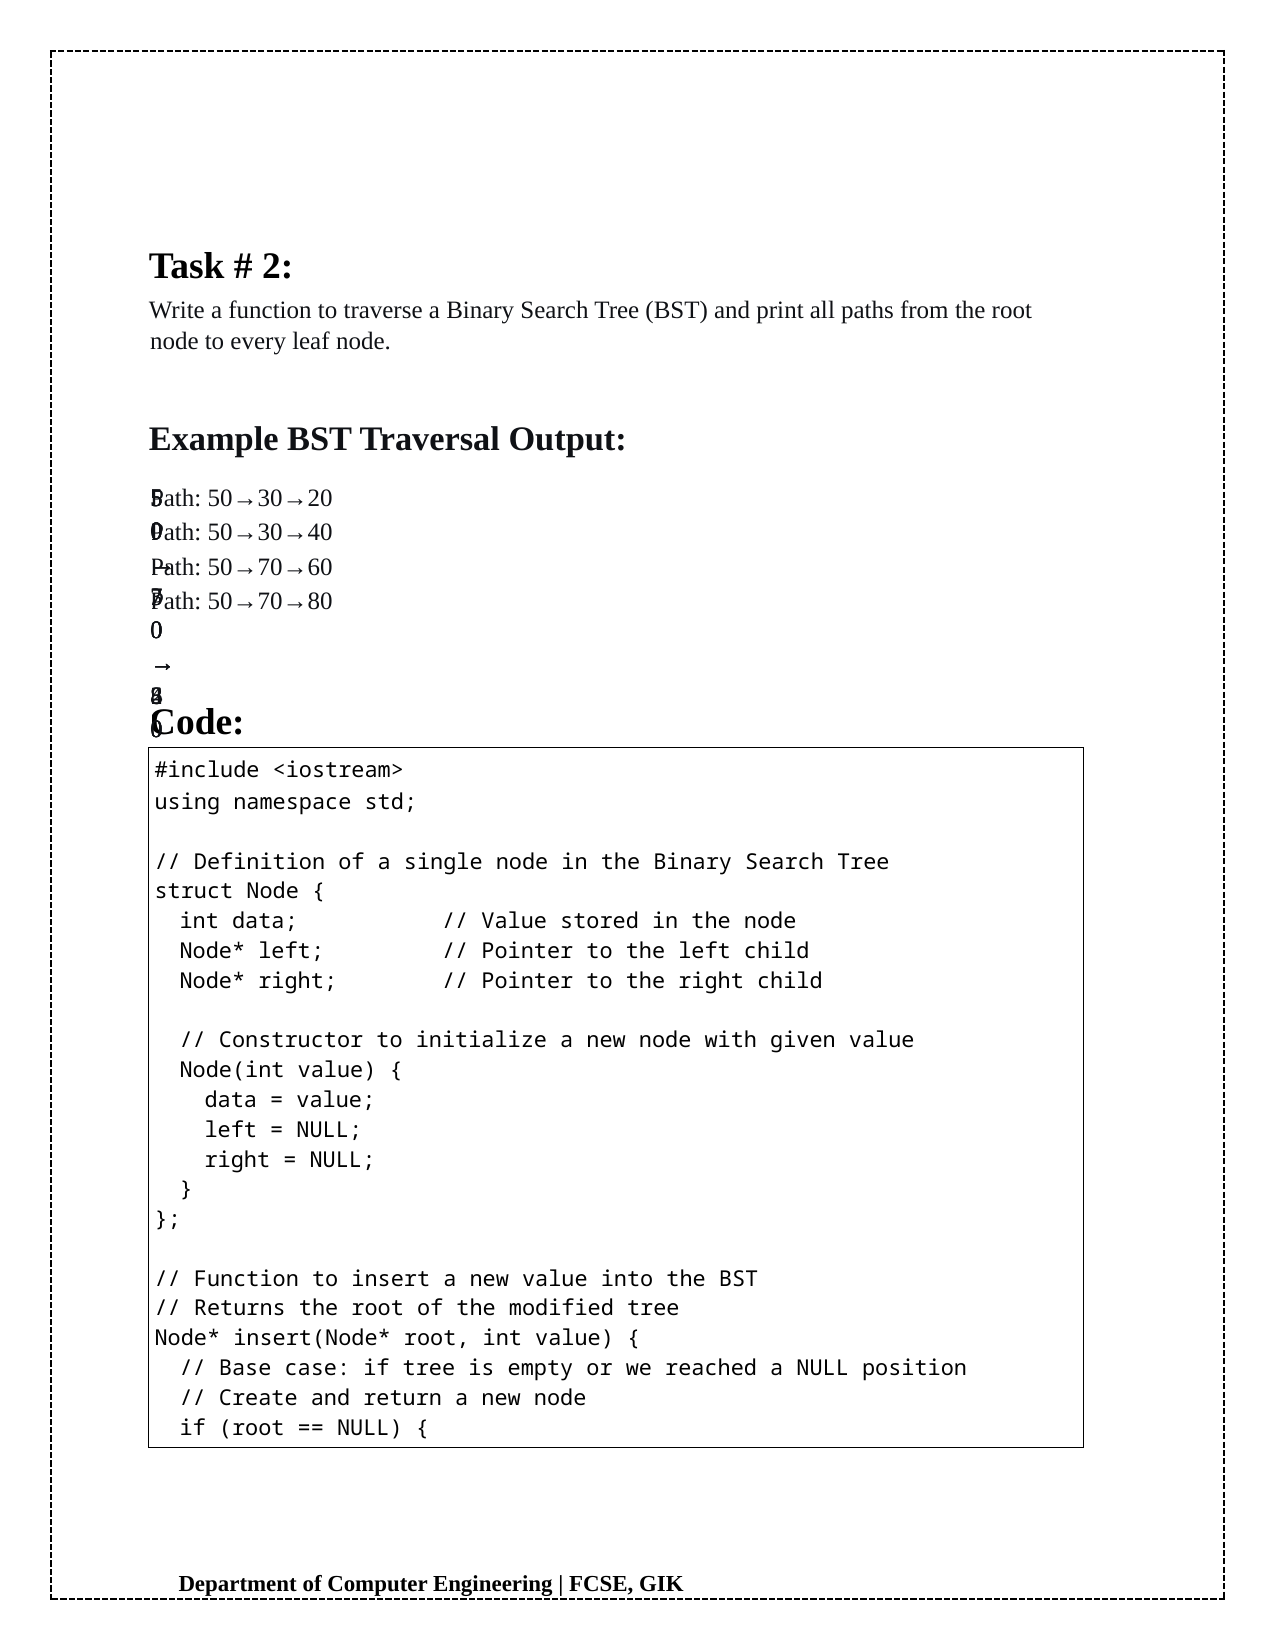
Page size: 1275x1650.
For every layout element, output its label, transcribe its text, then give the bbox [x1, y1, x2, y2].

text Task # 2: [149, 244, 1084, 287]
text Path: 50→30→20 Path: 50→30→40 Path: 50→70→60 Path: 50→70→80 [152, 483, 1084, 615]
table_header #include <iostream> using namespace std; // Definition of a single node in the Binary Search Tree struct Node { int data; // Value stored in the node Node* left; // Pointer to the left child Node* right; // Pointer to the right child // Constructor to initialize a new node with given value Node(int value) { data = value; left = NULL; right = NULL; } }; // Function to insert a new value into the BST // Returns the root of the modified tree Node* insert(Node* root, int value) { // Base case: if tree is empty or we reached a NULL position // Create and return a new node if (root == NULL) { [149, 748, 1083, 1447]
subtitle Example BST Traversal Output: [149, 408, 1084, 458]
text Code: [152, 700, 1084, 743]
text Write a function to traverse a Binary Search Tree (BST) and print all paths from the root node to every leaf node. [149, 295, 1084, 355]
